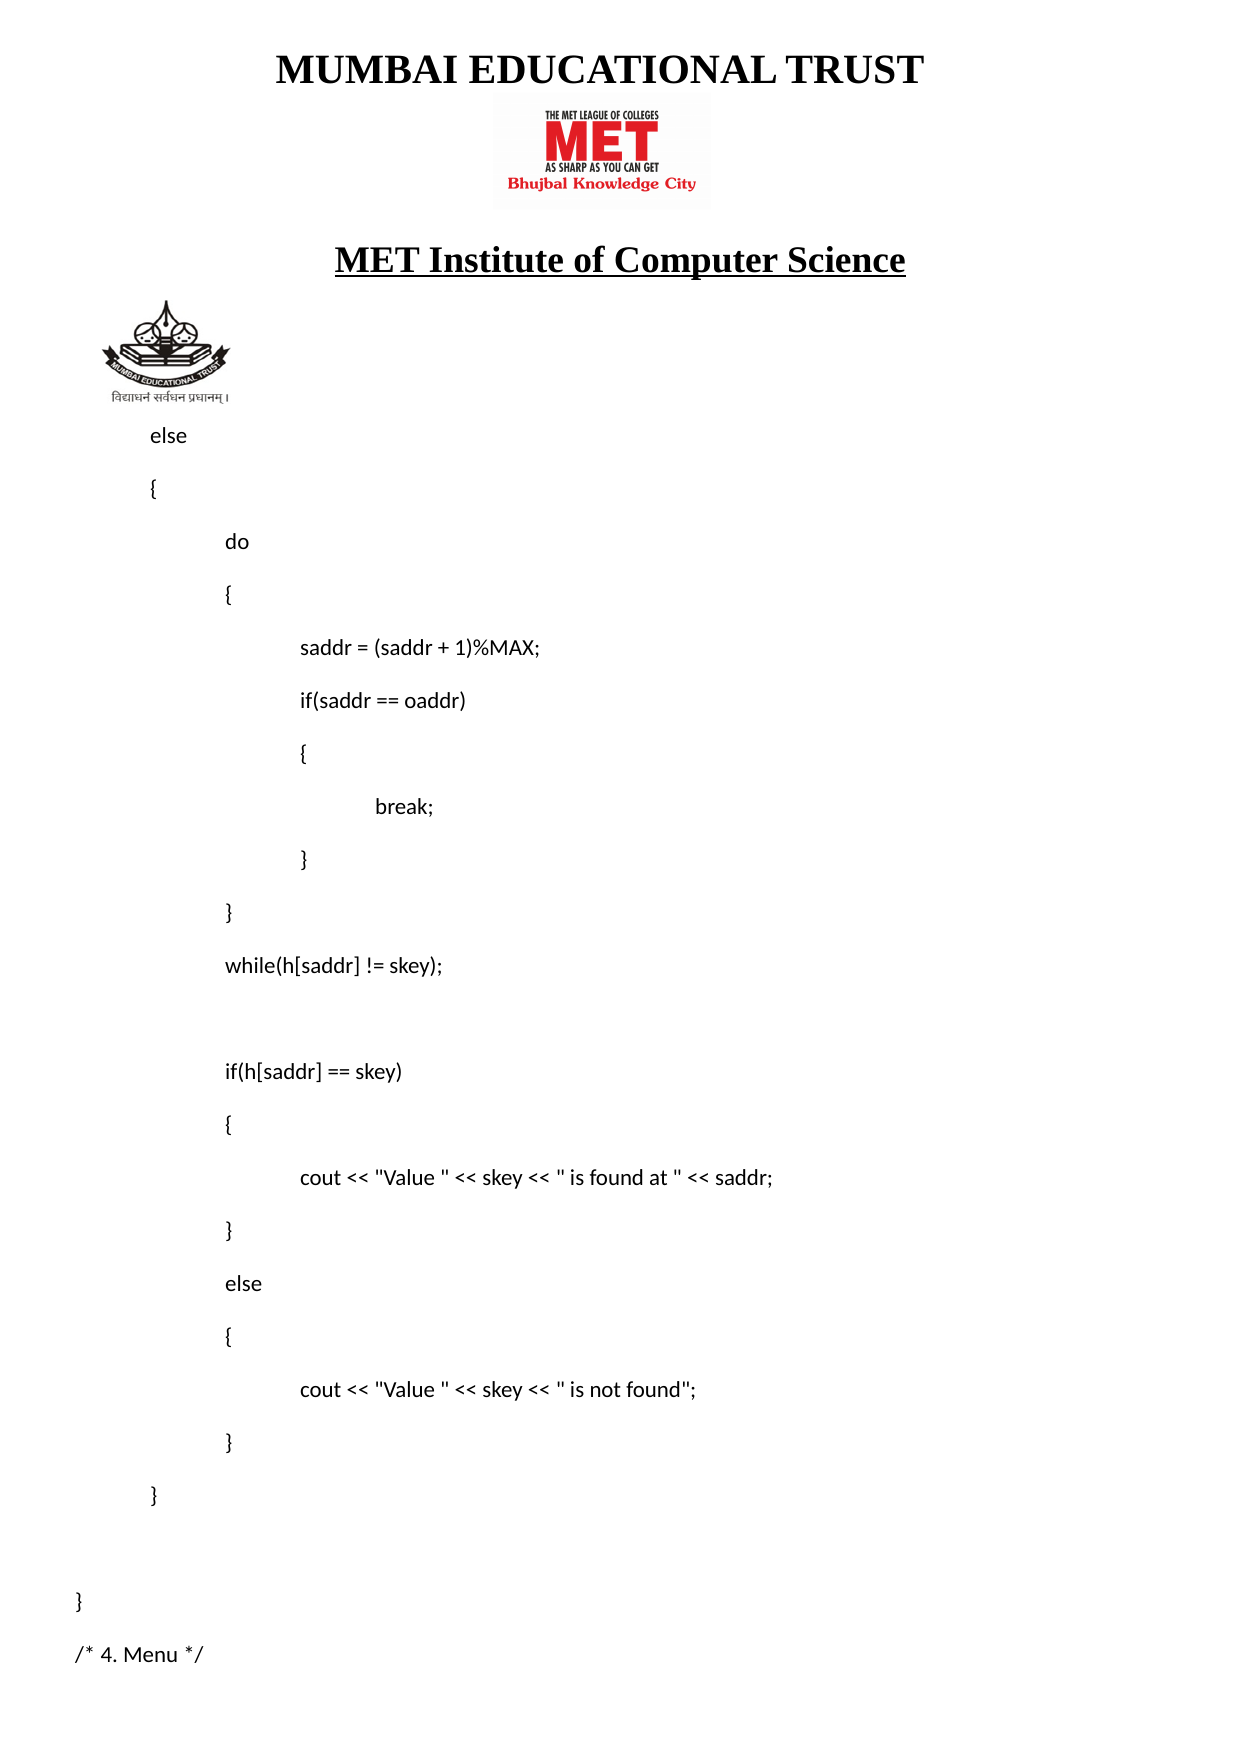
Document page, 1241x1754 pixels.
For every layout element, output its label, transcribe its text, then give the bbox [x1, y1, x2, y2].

text } [75, 845, 1165, 873]
text } [75, 1428, 1165, 1456]
text else [75, 1269, 1165, 1297]
text if(h[saddr] == skey) [75, 1057, 1165, 1085]
text else [75, 421, 1165, 449]
text } [75, 1481, 1165, 1509]
text { [75, 474, 1165, 502]
text saddr = (saddr + 1)%MAX; [75, 633, 1165, 661]
text } [75, 1587, 1165, 1615]
text while(h[saddr] != skey); [75, 951, 1165, 979]
text } [75, 898, 1165, 926]
text cout << "Value " << skey << " is not found"; [75, 1375, 1165, 1403]
text { [75, 580, 1165, 608]
text break; [75, 792, 1165, 820]
text if(saddr == oaddr) [75, 686, 1165, 714]
text cout << "Value " << skey << " is found at " << saddr; [75, 1163, 1165, 1191]
text /* 4. Menu */ [75, 1640, 1165, 1668]
text do [75, 527, 1165, 555]
text { [75, 739, 1165, 767]
text { [75, 1322, 1165, 1350]
text { [75, 1110, 1165, 1138]
text } [75, 1216, 1165, 1244]
